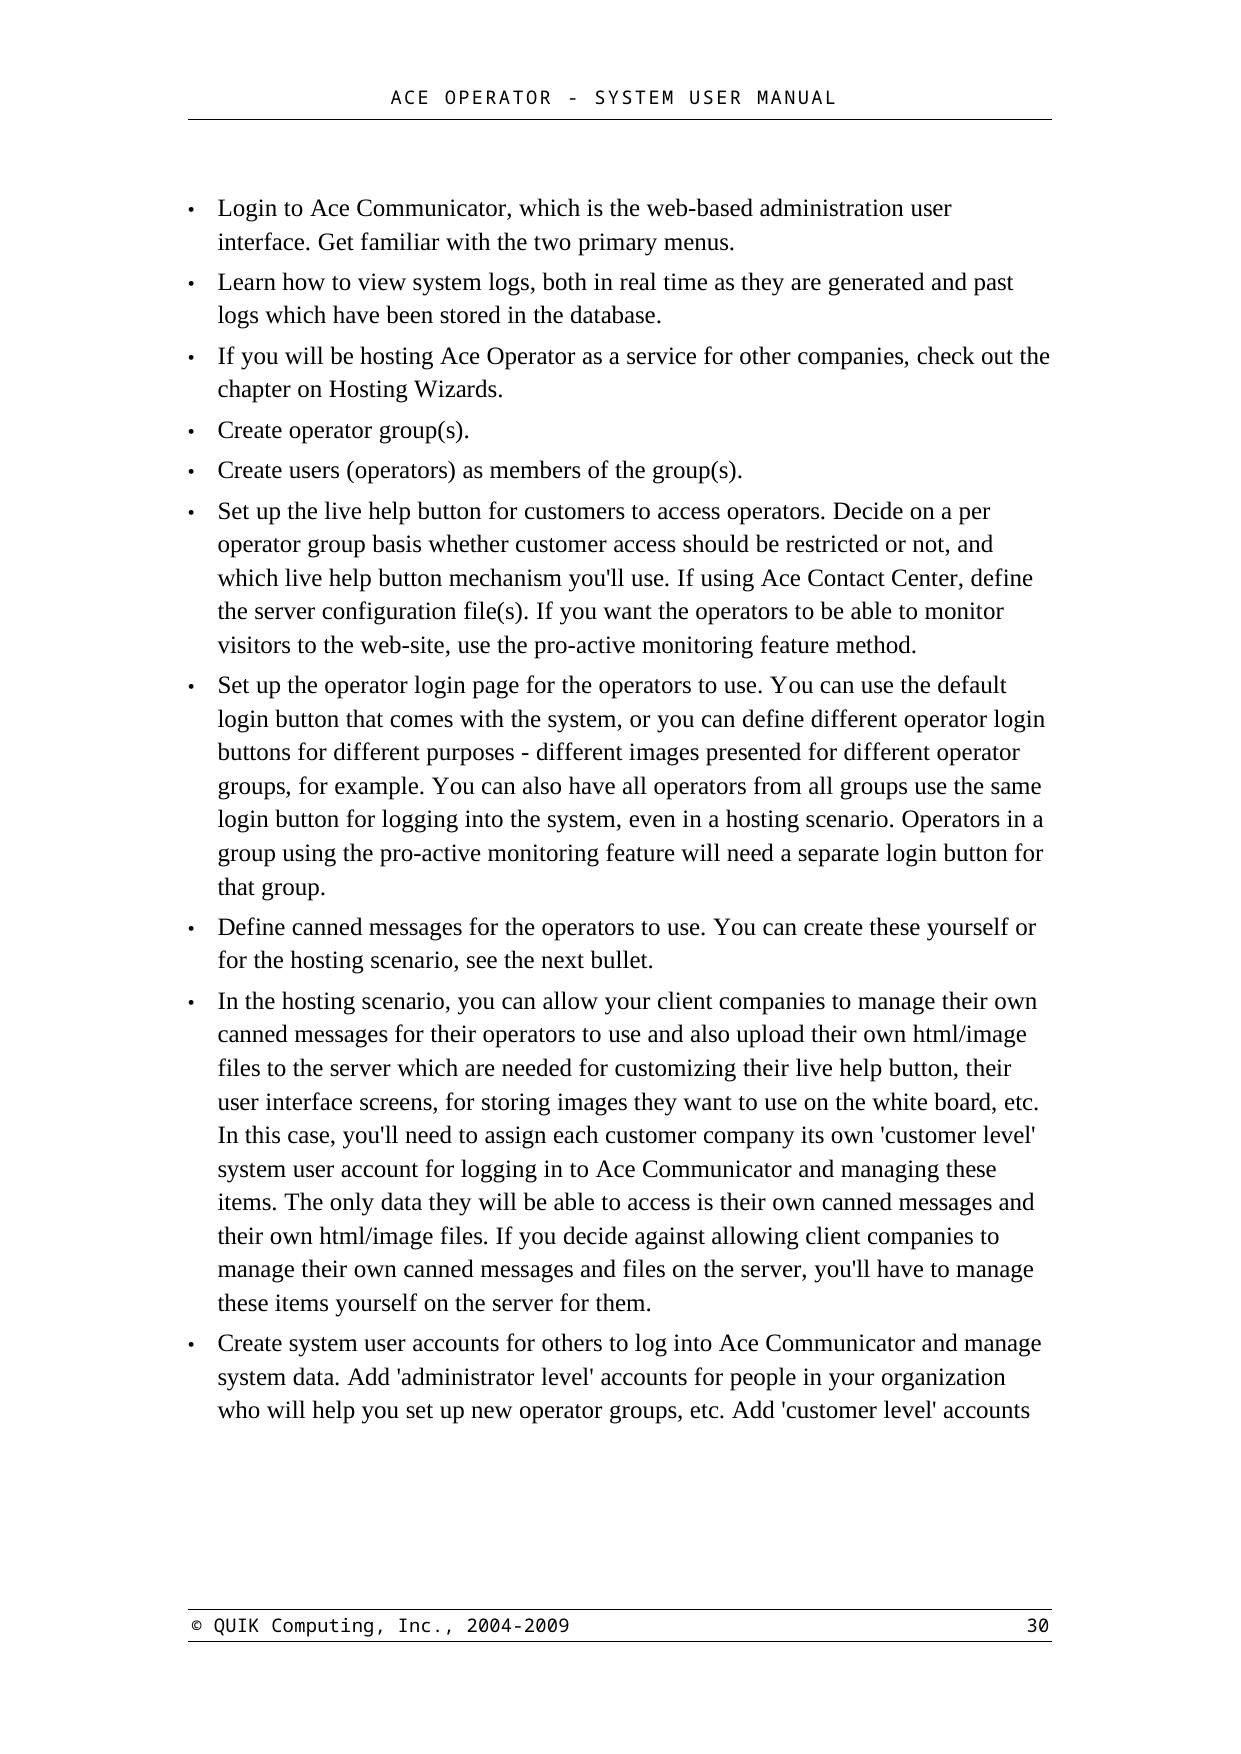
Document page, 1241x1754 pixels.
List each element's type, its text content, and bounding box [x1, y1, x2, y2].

list Set up the live help button for customers to access operators. Decide on a per operator group basis whether customer access should be restricted or not, and which live help button mechanism you'll use. If using Ace Contact Center, define the server configuration file(s). If you want the operators to be able to monitor visitors to the web-site, use the pro-active monitoring feature method. [188, 497, 1052, 659]
list Create operator group(s). [188, 416, 1052, 444]
list If you will be hosting Ace Operator as a service for other companies, check out the chapter on Hosting Wizards. [188, 342, 1052, 403]
list In the hosting scenario, you can allow your client companies to manage their own canned messages for their operators to use and also upload their own html/image files to the server which are needed for customizing their live help button, their user interface screens, for storing images they want to use on the white board, etc. In this case, you'll need to assign each customer company its own 'customer level' system user account for logging in to Ace Communicator and managing these items. The only data they will be able to access is their own canned messages and their own html/image files. If you decide against allowing client companies to manage their own canned messages and files on the server, you'll have to manage these items yourself on the server for them. [188, 987, 1052, 1317]
list Set up the operator login page for the operators to use. You can use the default login button that comes with the system, or you can define different operator login buttons for different purposes - different images presented for different operator groups, for example. You can also have all operators from all groups use the same login button for logging into the system, even in a hosting scenario. Operators in a group using the pro-active monitoring feature will need a separate login button for that group. [188, 671, 1052, 900]
list Define canned messages for the operators to use. You can create these yourself or for the hosting scenario, see the next bullet. [188, 913, 1052, 974]
list Login to Ace Communicator, which is the web-based administration user interface. Get familiar with the two primary menus. [188, 194, 1052, 255]
list Create system user accounts for others to log into Ace Communicator and manage system data. Add 'administrator level' accounts for people in your organization who will help you set up new operator groups, etc. Add 'customer level' accounts [188, 1329, 1052, 1424]
list Learn how to view system logs, both in real time as they are generated and past logs which have been stored in the database. [188, 268, 1052, 329]
list Create users (operators) as members of the group(s). [188, 456, 1052, 484]
